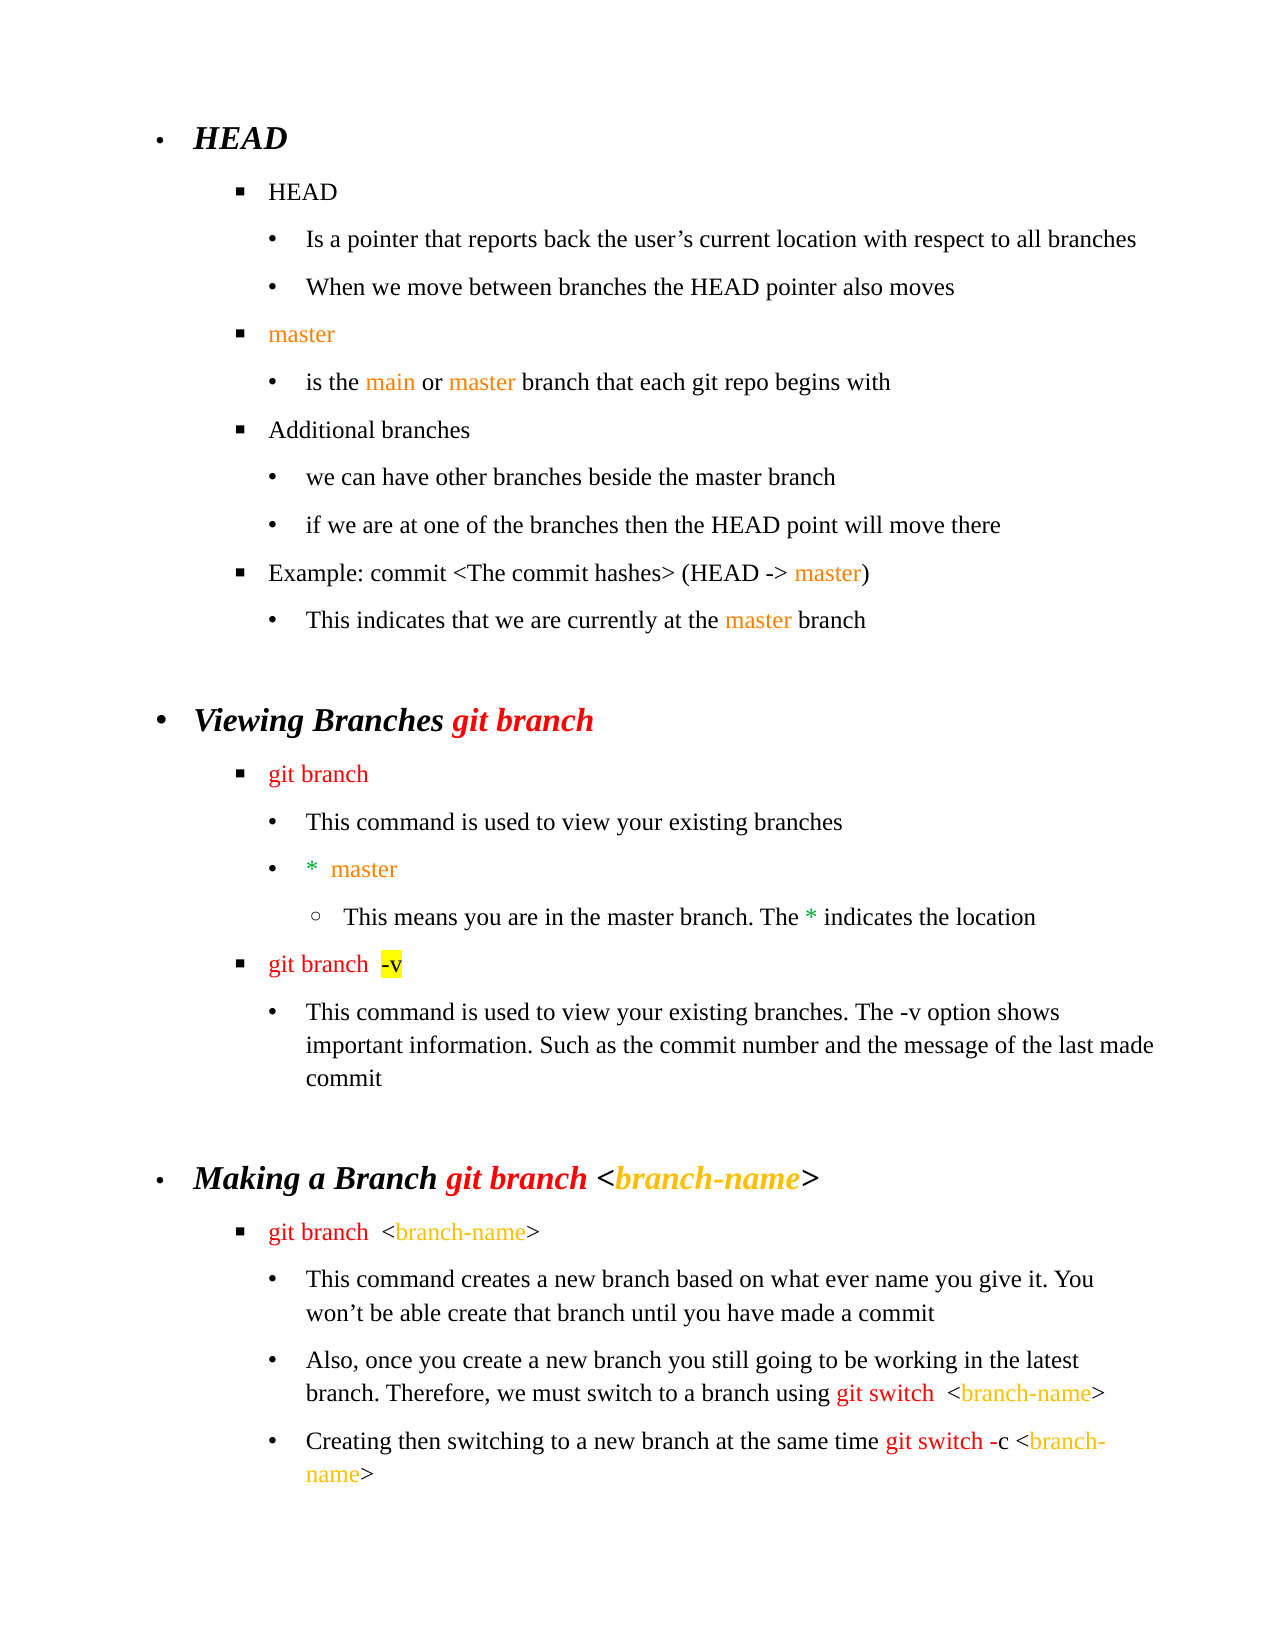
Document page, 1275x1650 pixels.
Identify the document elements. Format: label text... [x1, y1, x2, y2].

list Is a pointer that reports back the user’s current location with respect to all branches [268, 224, 1157, 253]
list git branch [231, 759, 1157, 788]
list HEAD [156, 118, 1157, 156]
list Creating then switching to a new branch at the same time git switch -c <branch-name> [268, 1426, 1157, 1488]
list HEAD [231, 177, 1157, 206]
list git branch <branch-name> [231, 1217, 1157, 1246]
list Also, once you create a new branch you still going to be working in the latest branch. Therefore, we must switch to a branch using git switch <branch-name> [268, 1345, 1157, 1407]
list This command is used to view your existing branches. The -v option shows important information. Such as the commit number and the message of the last made commit [268, 997, 1157, 1092]
list Example: commit <The commit hashes> (HEAD -> master) [231, 558, 1157, 586]
list if we are at one of the branches then the HEAD point will move there [268, 510, 1157, 539]
list git branch -v [231, 949, 1157, 978]
list we can have other branches beside the master branch [268, 462, 1157, 491]
list This indicates that we are currently at the master branch [268, 605, 1157, 634]
list Making a Branch git branch <branch-name> [156, 1158, 1157, 1197]
list This command creates a new branch based on what ever name you give it. You won’t be able create that branch until you have made a commit [268, 1264, 1157, 1326]
list This command is used to view your existing branches [268, 807, 1157, 835]
list Additional branches [231, 415, 1157, 443]
list This means you are in the master branch. The * indicates the location [306, 902, 1157, 931]
list master [231, 319, 1157, 348]
list When we move between branches the HEAD pointer also moves [268, 272, 1157, 301]
list * master [268, 854, 1157, 883]
list is the main or master branch that each git repo begins with [268, 367, 1157, 396]
list Viewing Branches git branch [156, 700, 1157, 739]
